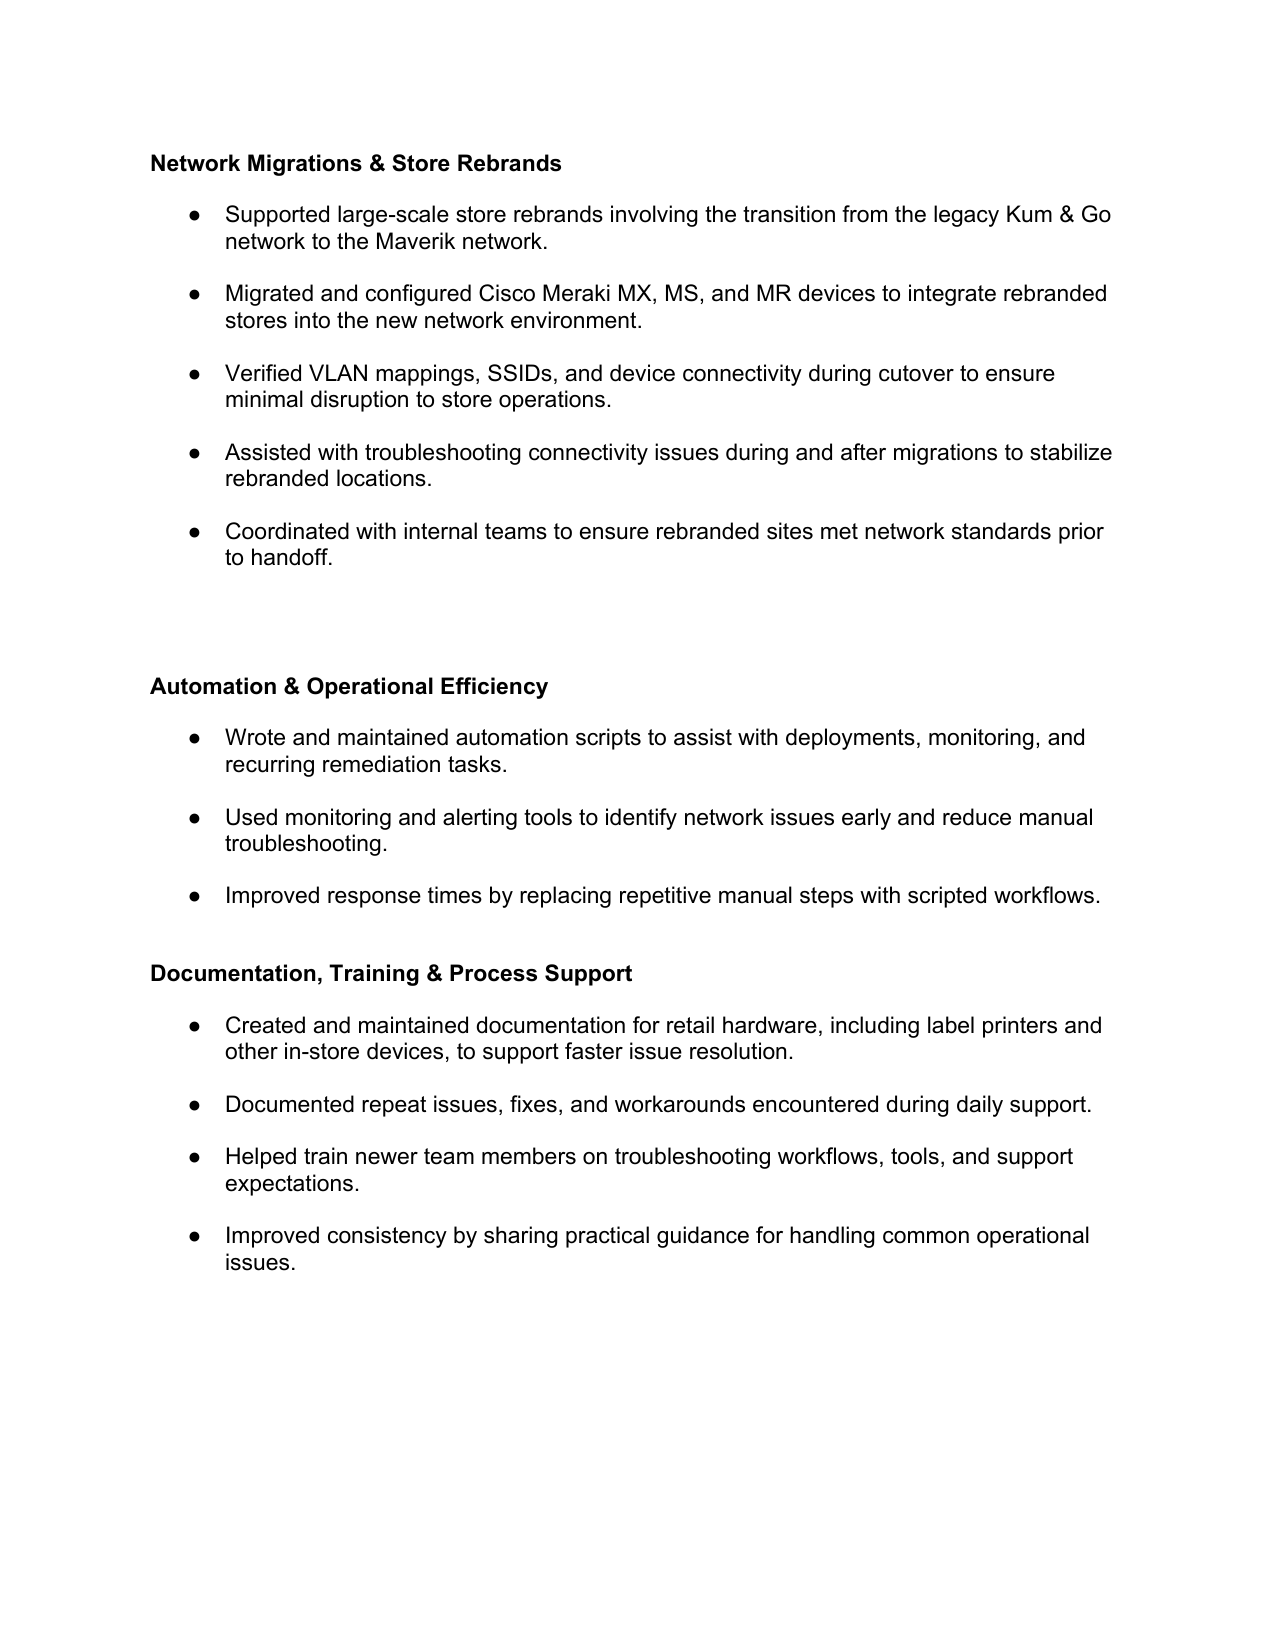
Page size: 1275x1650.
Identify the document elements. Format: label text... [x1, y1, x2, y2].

text Documentation, Training & Process Support [150, 960, 1125, 987]
list Improved consistency by sharing practical guidance for handling common operational issues. [187, 1222, 1125, 1301]
list Created and maintained documentation for retail hardware, including label printers and other in-store devices, to support faster issue resolution. [187, 1012, 1125, 1091]
list Verified VLAN mappings, SSIDs, and device connectivity during cutover to ensure minimal disruption to store operations. [187, 359, 1125, 438]
list Supported large-scale store rebrands involving the transition from the legacy Kum & Go network to the Maverik network. [187, 201, 1125, 280]
list Migrated and configured Cisco Meraki MX, MS, and MR devices to integrate rebranded stores into the new network environment. [187, 280, 1125, 359]
text Automation & Operational Efficiency [150, 673, 1125, 699]
list Coordinated with internal teams to ensure rebranded sites met network standards prior to handoff. [187, 518, 1125, 570]
subtitle Network Migrations & Store Rebrands [150, 150, 1125, 176]
list Improved response times by replacing repetitive manual steps with scripted workflows. [187, 882, 1125, 935]
list Assisted with troubleshooting connectivity issues during and after migrations to stabilize rebranded locations. [187, 438, 1125, 518]
list Wrote and maintained automation scripts to assist with deployments, monitoring, and recurring remediation tasks. [187, 724, 1125, 803]
list Used monitoring and alerting tools to identify network issues early and reduce manual troubleshooting. [187, 803, 1125, 882]
list Documented repeat issues, fixes, and workarounds encountered during daily support. [187, 1091, 1125, 1143]
list Helped train newer team members on troubleshooting workflows, tools, and support expectations. [187, 1143, 1125, 1222]
